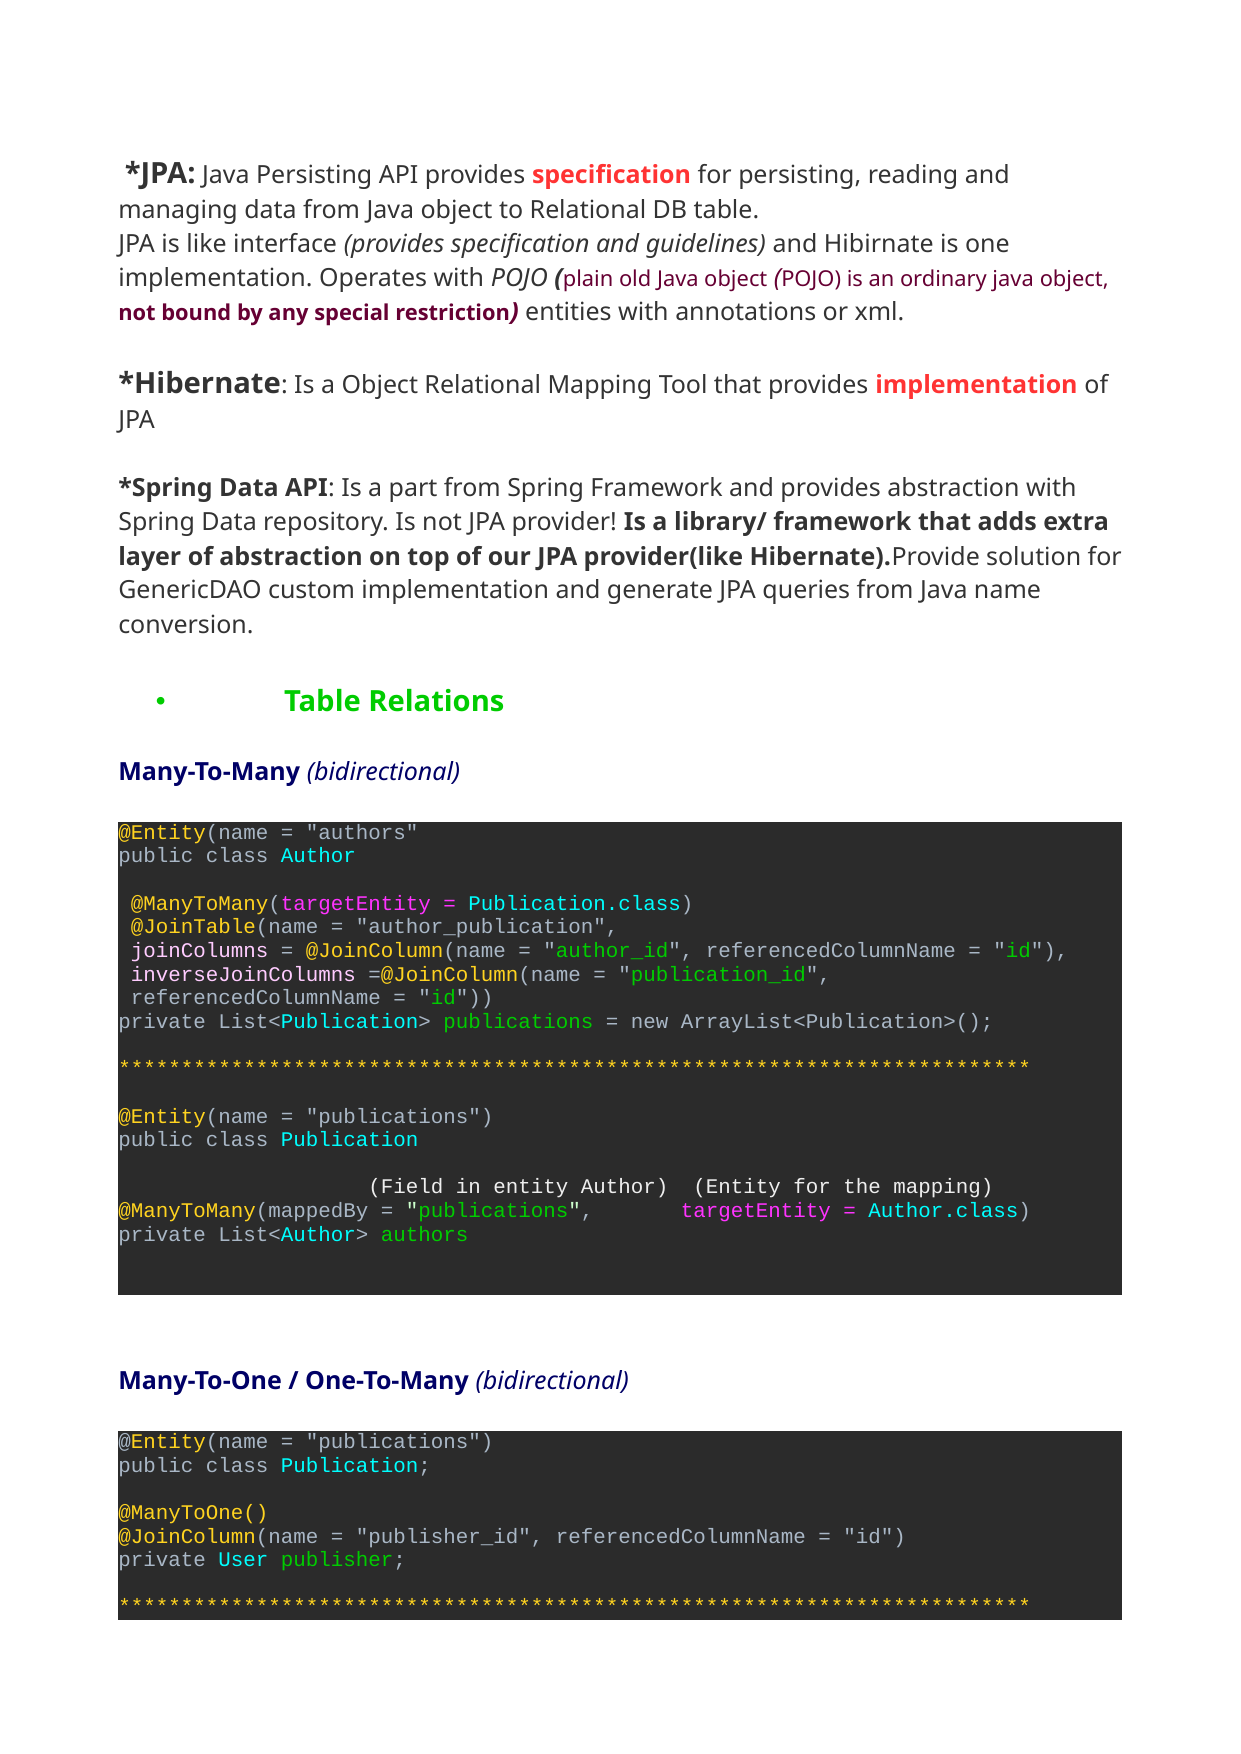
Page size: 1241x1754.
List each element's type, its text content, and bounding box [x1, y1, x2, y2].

list Table Relations [156, 680, 1122, 720]
text public class Publication; [118, 1455, 1122, 1478]
text @ManyToOne() [118, 1502, 1122, 1526]
text *JPA: Java Persisting API provides specification for persisting, reading and managing data from Java object to Relational DB table. [118, 152, 1122, 226]
text Many-To-One / One-To-Many (bidirectional) [118, 1363, 1122, 1397]
text Many-To-Many (bidirectional) [118, 754, 1122, 788]
text referencedColumnName = "id")) [118, 987, 1122, 1011]
text ************************************************************************* [118, 1597, 1122, 1620]
text @ManyToMany(mappedBy = "publications", targetEntity = Author.class) [118, 1200, 1122, 1224]
text *Spring Data API: Is a part from Spring Framework and provides abstraction with Spring Data repository. Is not JPA provider! Is a library/ framework that adds extra layer of abstraction on top of our JPA provider(like Hibernate).Provide solution for GenericDAO custom implementation and generate JPA queries from Java name conversion. [118, 470, 1122, 640]
text @JoinTable(name = "author_publication", [118, 916, 1122, 940]
text @Entity(name = "authors" [118, 822, 1122, 846]
text private List<Publication> publications = new ArrayList<Publication>(); [118, 1011, 1122, 1035]
text joinColumns = @JoinColumn(name = "author_id", referencedColumnName = "id"), [118, 940, 1122, 964]
text private User publisher; [118, 1549, 1122, 1573]
text @Entity(name = "publications") [118, 1106, 1122, 1129]
text ************************************************************************* [118, 1058, 1122, 1082]
text @ManyToMany(targetEntity = Publication.class) [118, 893, 1122, 916]
text private List<Author> authors [118, 1224, 1122, 1247]
text inverseJoinColumns =@JoinColumn(name = "publication_id", [118, 964, 1122, 987]
text @Entity(name = "publications") [118, 1431, 1122, 1455]
text (Field in entity Author) (Entity for the mapping) [118, 1177, 1122, 1200]
text @JoinColumn(name = "publisher_id", referencedColumnName = "id") [118, 1526, 1122, 1549]
text public class Author [118, 846, 1122, 869]
text JPA is like interface (provides specification and guidelines) and Hibirnate is one implementation. Operates with POJO (plain old Java object (POJO) is an ordinary java object, not bound by any special restriction) entities with annotations or xml. [118, 226, 1122, 328]
text *Hibernate: Is a Object Relational Mapping Tool that provides implementation of JPA [118, 362, 1122, 436]
text public class Publication [118, 1129, 1122, 1153]
